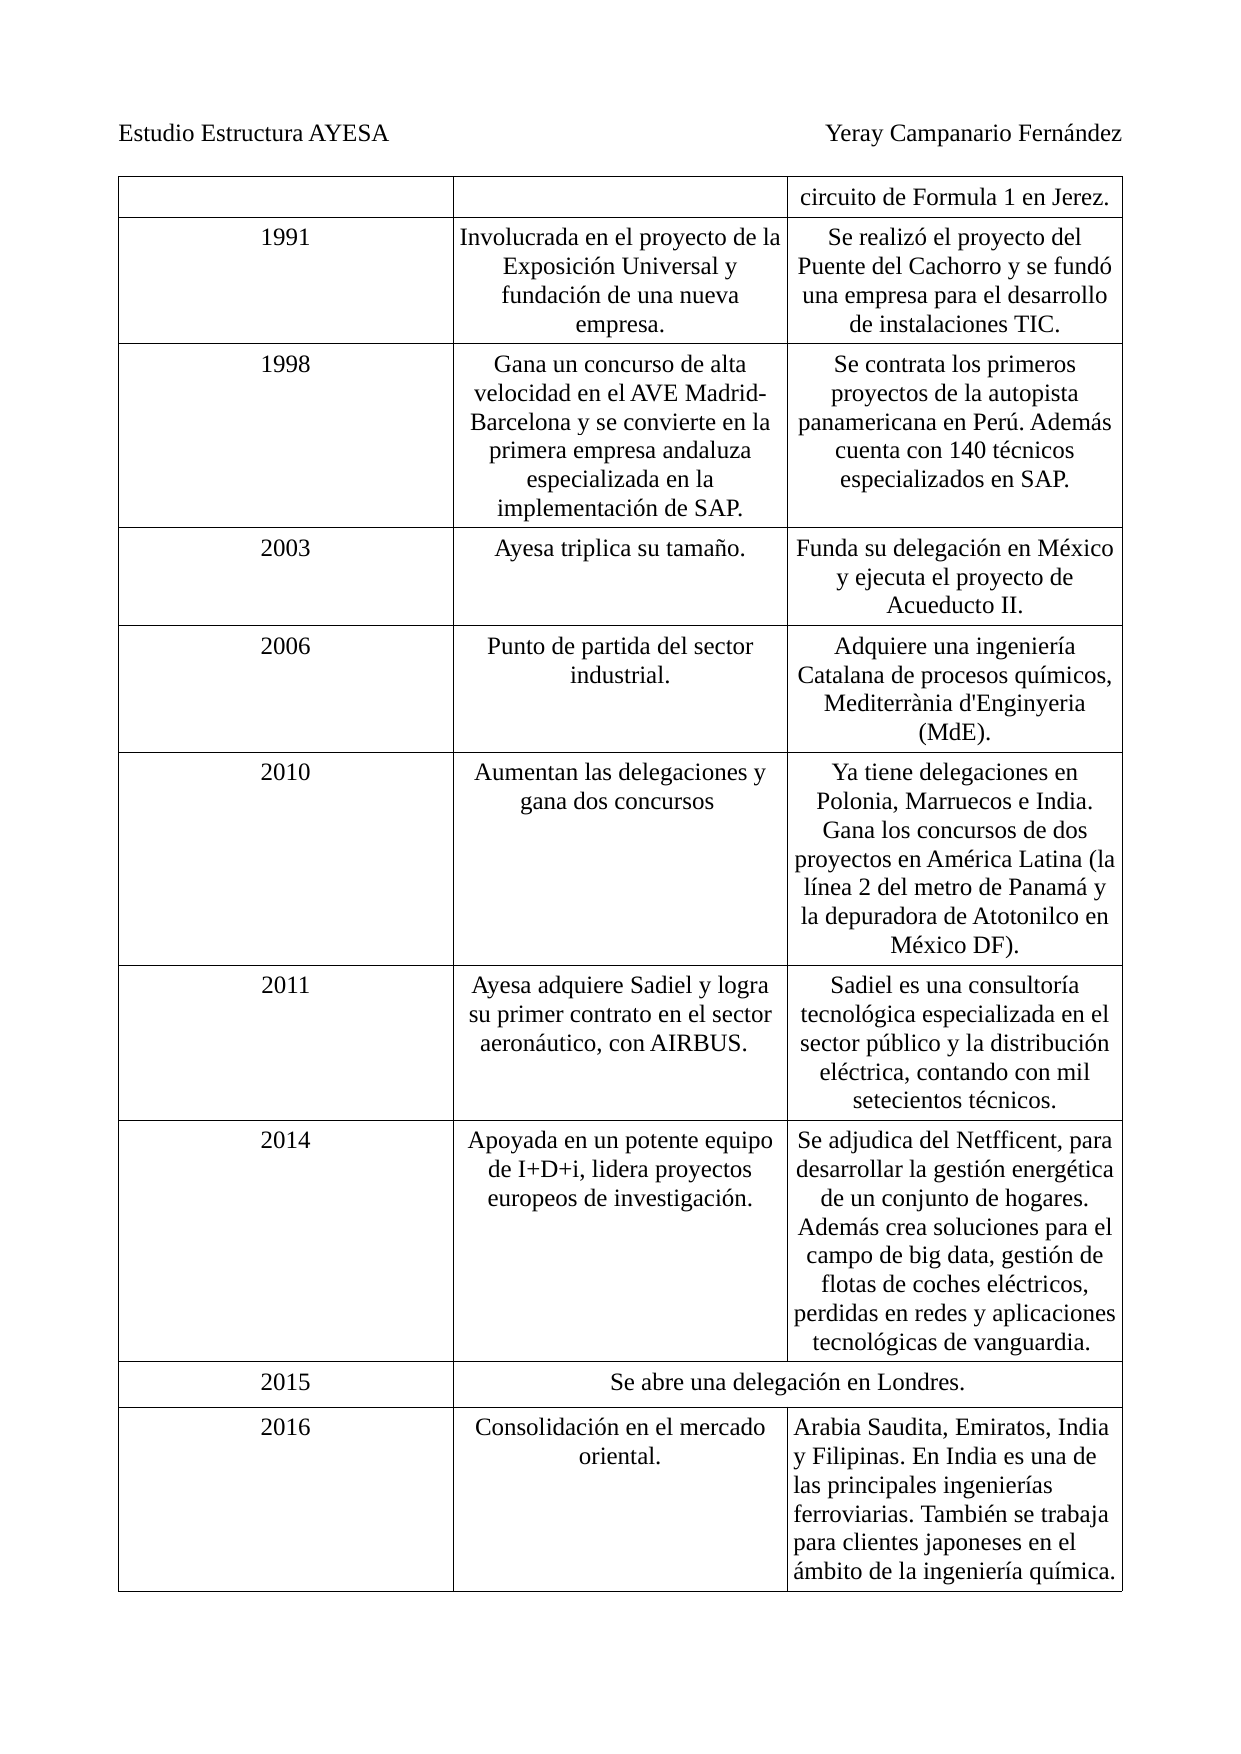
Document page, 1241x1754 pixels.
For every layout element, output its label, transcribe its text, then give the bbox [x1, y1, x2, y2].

table_cell [119, 177, 453, 217]
table_cell 2016 [119, 1408, 453, 1591]
table_cell Gana un concurso de alta velocidad en el AVE Madrid-Barcelona y se convierte en la primera empresa andaluza especializada en la implementación de SAP. [454, 344, 787, 527]
table_cell 1998 [119, 344, 453, 527]
table_cell 2003 [119, 528, 453, 625]
table_cell 2011 [119, 966, 453, 1120]
table_cell Consolidación en el mercado oriental. [454, 1408, 787, 1591]
table_cell circuito de Formula 1 en Jerez. [788, 177, 1122, 217]
table_cell Adquiere una ingeniería Catalana de procesos químicos, Mediterrània d'Enginyeria (MdE). [788, 626, 1122, 752]
table_cell Aumentan las delegaciones y gana dos concursos [454, 753, 787, 964]
table_cell Funda su delegación en México y ejecuta el proyecto de Acueducto II. [788, 528, 1122, 625]
table_cell Se abre una delegación en Londres. [454, 1362, 1122, 1407]
table_cell Se realizó el proyecto del Puente del Cachorro y se fundó una empresa para el desarrollo de instalaciones TIC. [788, 218, 1122, 343]
table_cell [454, 177, 787, 217]
table_cell Ayesa adquiere Sadiel y logra su primer contrato en el sector aeronáutico, con AIRBUS. [454, 966, 787, 1120]
table_cell Punto de partida del sector industrial. [454, 626, 787, 752]
table_cell Arabia Saudita, Emiratos, India y Filipinas. En India es una de las principales ingenierías ferroviarias. También se trabaja para clientes japoneses en el ámbito de la ingeniería química. [788, 1408, 1122, 1591]
table_cell Involucrada en el proyecto de la Exposición Universal y fundación de una nueva empresa. [454, 218, 787, 343]
table_cell Apoyada en un potente equipo de I+D+i, lidera proyectos europeos de investigación. [454, 1121, 787, 1361]
table_cell 2015 [119, 1362, 453, 1407]
table_cell Ayesa triplica su tamaño. [454, 528, 787, 625]
table_cell Sadiel es una consultoría tecnológica especializada en el sector público y la distribución eléctrica, contando con mil setecientos técnicos. [788, 966, 1122, 1120]
table_cell Ya tiene delegaciones en Polonia, Marruecos e India. Gana los concursos de dos proyectos en América Latina (la línea 2 del metro de Panamá y la depuradora de Atotonilco en México DF). [788, 753, 1122, 964]
table_cell 2010 [119, 753, 453, 964]
table_cell Se contrata los primeros proyectos de la autopista panamericana en Perú. Además cuenta con 140 técnicos especializados en SAP. [788, 344, 1122, 527]
table_cell 2006 [119, 626, 453, 752]
table_cell Se adjudica del Netfficent, para desarrollar la gestión energética de un conjunto de hogares. Además crea soluciones para el campo de big data, gestión de flotas de coches eléctricos, perdidas en redes y aplicaciones tecnológicas de vanguardia. [788, 1121, 1122, 1361]
table_cell 2014 [119, 1121, 453, 1361]
table_cell 1991 [119, 218, 453, 343]
